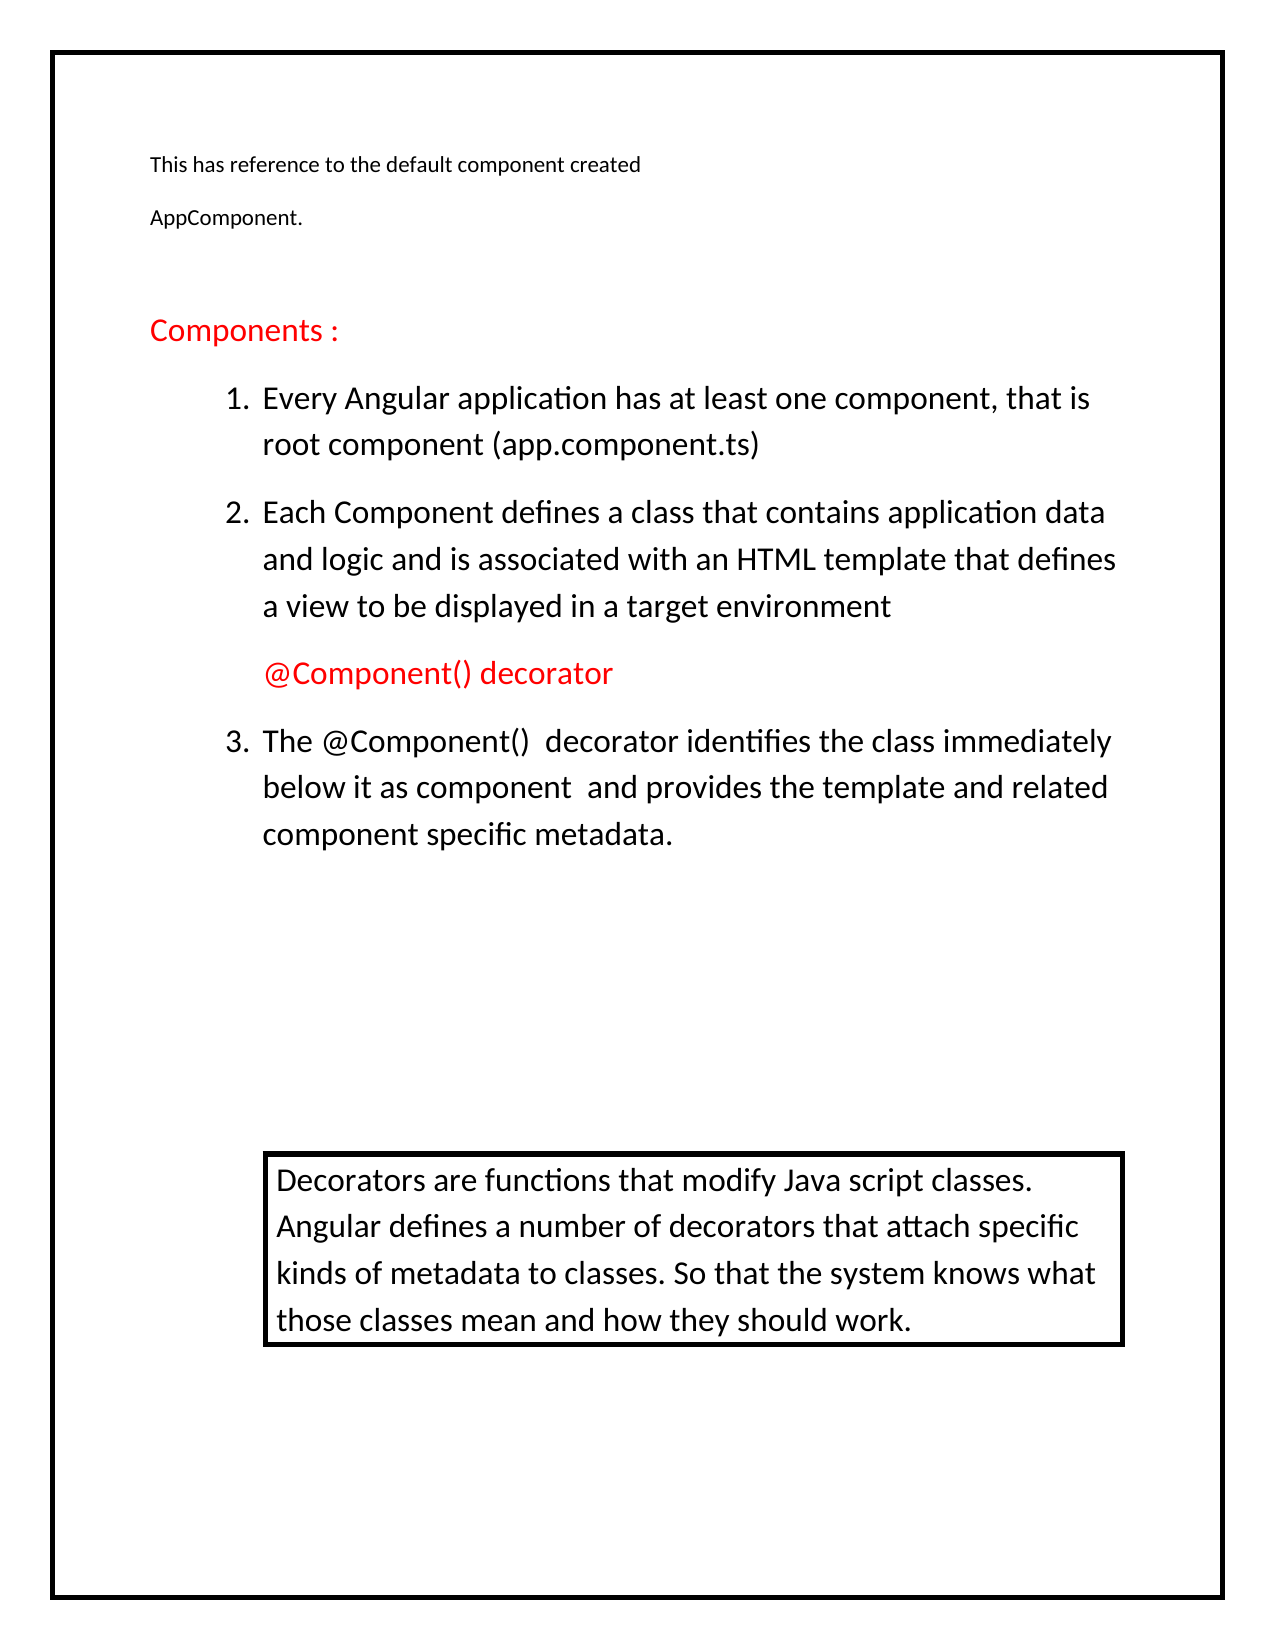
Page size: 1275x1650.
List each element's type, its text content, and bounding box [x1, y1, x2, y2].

list The @Component() decorator identifies the class immediately below it as component and provides the template and related component specific metadata. [225, 720, 1125, 854]
list @Component() decorator [262, 652, 1125, 693]
list Each Component defines a class that contains application data and logic and is associated with an HTML template that defines a view to be displayed in a target environment [225, 491, 1125, 625]
list Every Angular application has at least one component, that is root component (app.component.ts) [225, 377, 1125, 464]
list Decorators are functions that modify Java script classes. Angular defines a number of decorators that attach specific kinds of metadata to classes. So that the system knows what those classes mean and how they should work. [268, 1157, 1120, 1342]
text AppComponent. [150, 203, 1125, 231]
text This has reference to the default component created [150, 150, 1125, 178]
text Components : [150, 309, 1125, 350]
